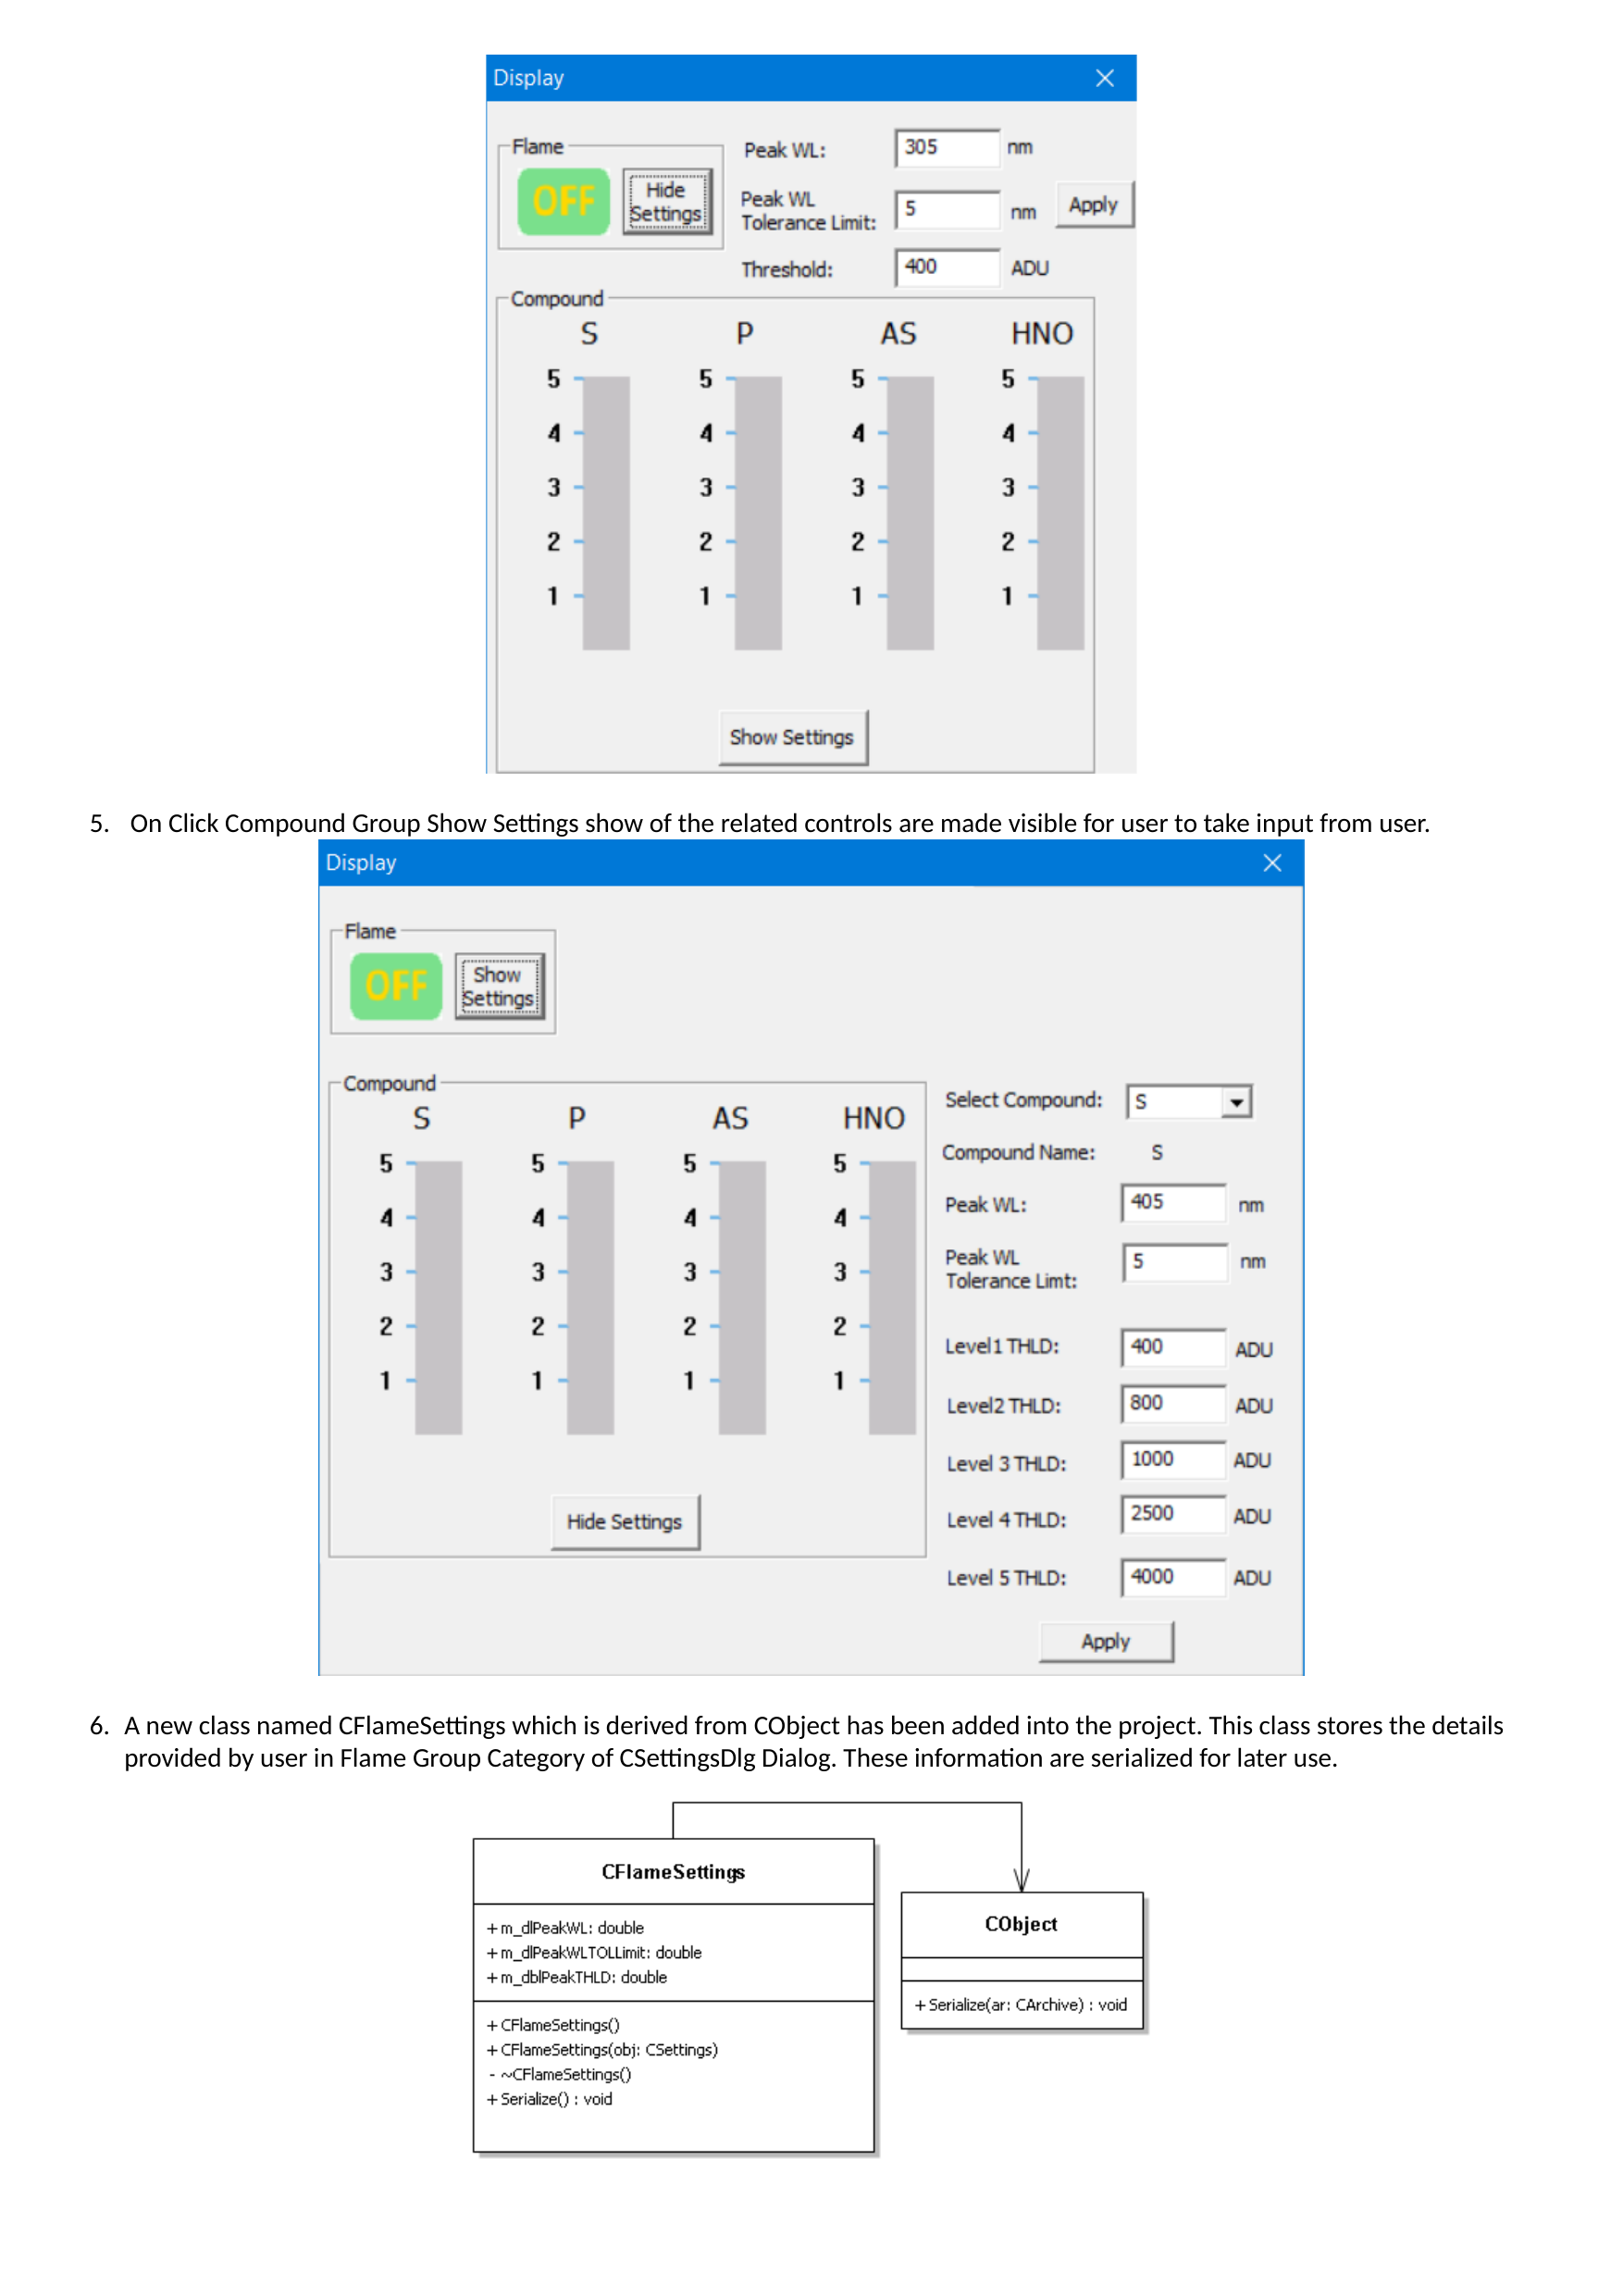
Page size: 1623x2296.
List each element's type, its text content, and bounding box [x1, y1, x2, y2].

list A new class named CFlameSettings which is derived from CObject has been added into the project. This class stores the details provided by user in Flame Group Category of CSettingsDlg Dialog. These information are serialized for later use. [90, 1708, 1568, 1774]
picture [444, 1774, 1179, 2188]
picture [486, 55, 1137, 774]
picture [318, 839, 1305, 1676]
list On Click Compound Group Show Settings show of the related controls are made visible for user to take input from user. [90, 806, 1568, 839]
